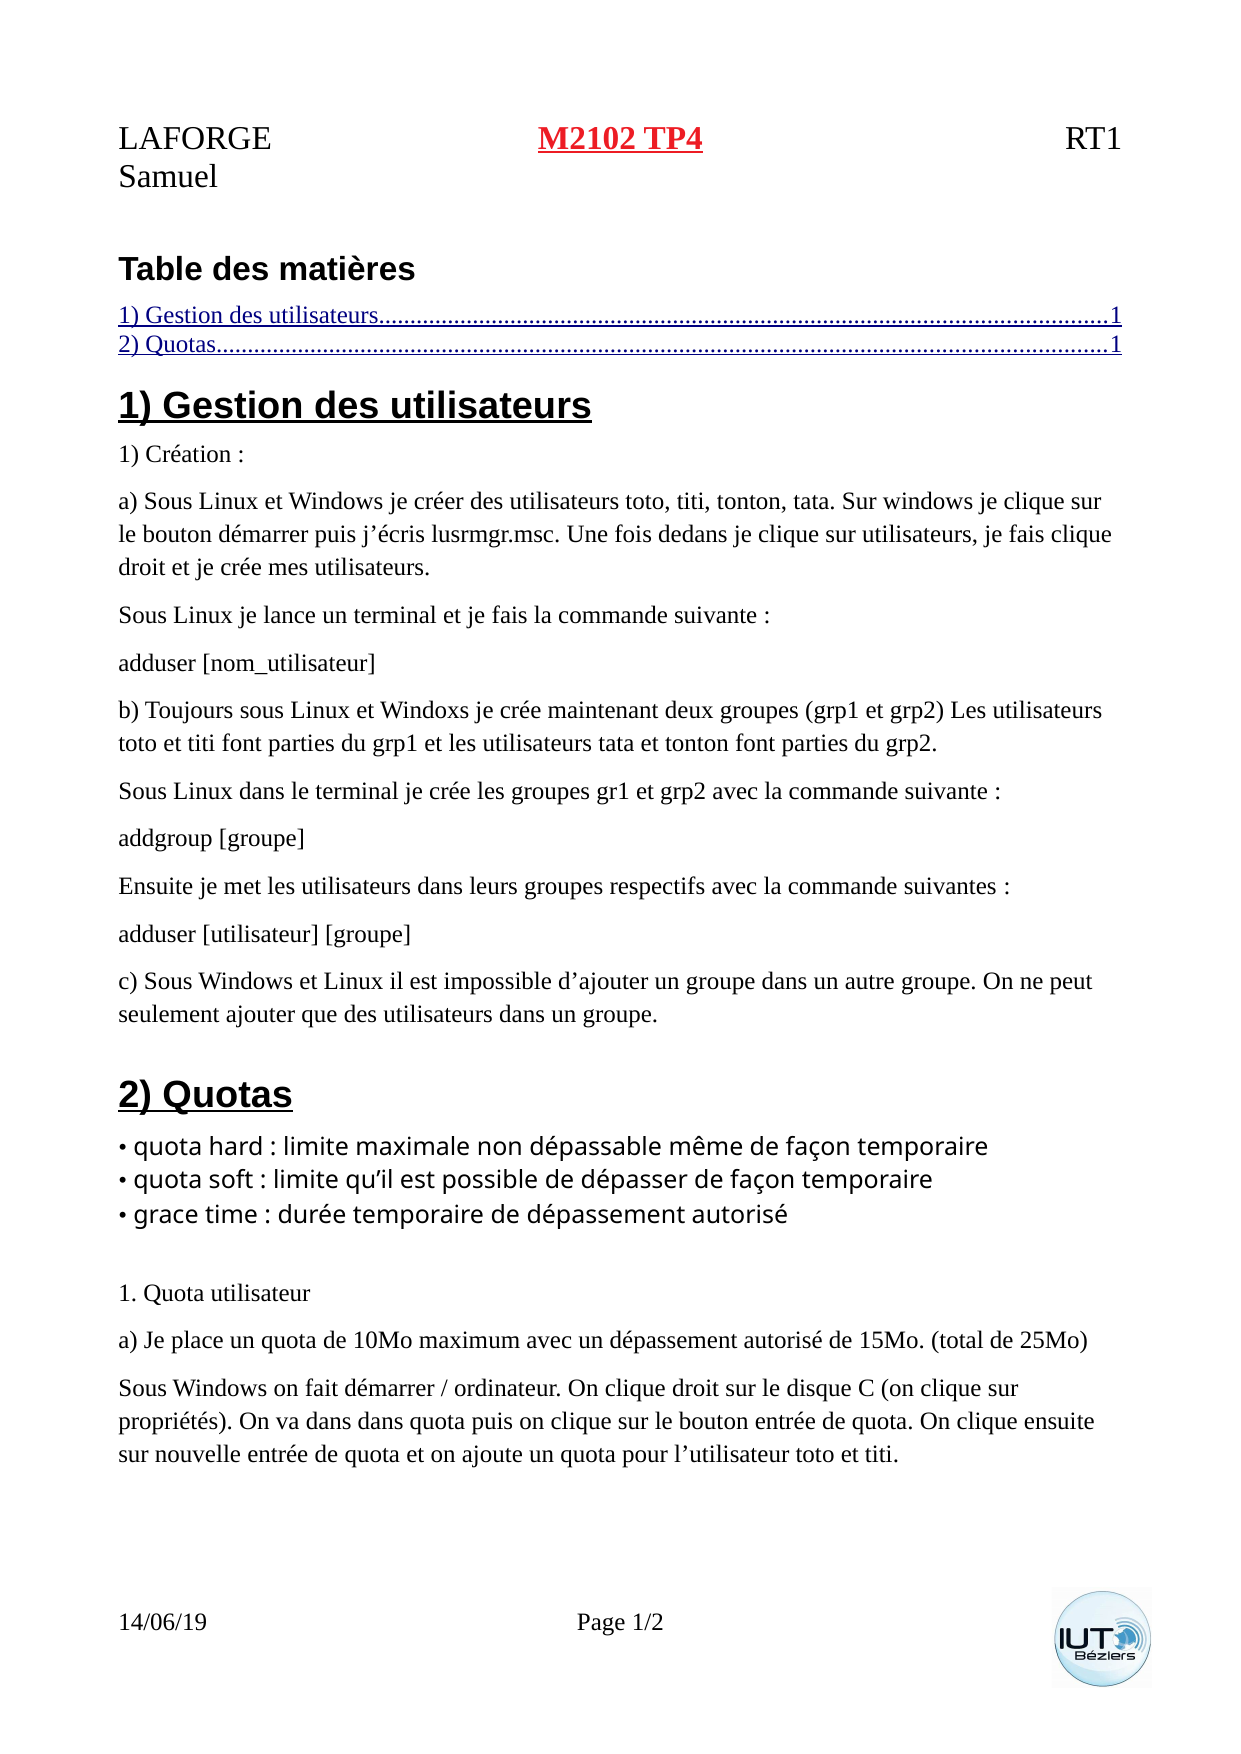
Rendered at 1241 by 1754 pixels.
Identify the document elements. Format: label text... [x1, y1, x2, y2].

text 1. Quota utilisateur [118, 1278, 1122, 1307]
text b) Toujours sous Linux et Windoxs je crée maintenant deux groupes (grp1 et grp2) Les utilisateurs toto et titi font parties du grp1 et les utilisateurs tata et tonton font parties du grp2. [118, 695, 1122, 757]
text a) Sous Linux et Windows je créer des utilisateurs toto, titi, tonton, tata. Sur windows je clique sur le bouton démarrer puis j’écris lusrmgr.msc. Une fois dedans je clique sur utilisateurs, je fais clique droit et je crée mes utilisateurs. [118, 486, 1122, 581]
text 1) Création : [118, 439, 1122, 468]
text Ensuite je met les utilisateurs dans leurs groupes respectifs avec la commande suivantes : [118, 871, 1122, 900]
text • grace time : durée temporaire de dépassement autorisé [118, 1196, 1122, 1230]
text Sous Linux dans le terminal je crée les groupes gr1 et grp2 avec la commande suivante : [118, 776, 1122, 805]
picture [1051, 1587, 1153, 1688]
text Sous Windows on fait démarrer / ordinateur. On clique droit sur le disque C (on clique sur propriétés). On va dans dans quota puis on clique sur le bouton entrée de quota. On clique ensuite sur nouvelle entrée de quota et on ajoute un quota pour l’utilisateur toto et titi. [118, 1373, 1122, 1468]
text a) Je place un quota de 10Mo maximum avec un dépassement autorisé de 15Mo. (total de 25Mo) [118, 1326, 1122, 1354]
text 1) Gestion des utilisateurs 1 [118, 300, 1122, 325]
text adduser [nom_utilisateur] [118, 648, 1122, 676]
subtitle 2) Quotas [118, 1072, 1122, 1116]
text Sous Linux je lance un terminal et je fais la commande suivante : [118, 600, 1122, 629]
text c) Sous Windows et Linux il est impossible d’ajouter un groupe dans un autre groupe. On ne peut seulement ajouter que des utilisateurs dans un groupe. [118, 966, 1122, 1028]
text adduser [utilisateur] [groupe] [118, 919, 1122, 947]
text 2) Quotas 1 [118, 329, 1122, 354]
subtitle 1) Gestion des utilisateurs [118, 383, 1122, 426]
text addgroup [groupe] [118, 823, 1122, 852]
text • quota hard : limite maximale non dépassable même de façon temporaire [118, 1128, 1122, 1162]
subtitle Table des matières [118, 249, 1122, 288]
text • quota soft : limite qu’il est possible de dépasser de façon temporaire [118, 1162, 1122, 1196]
